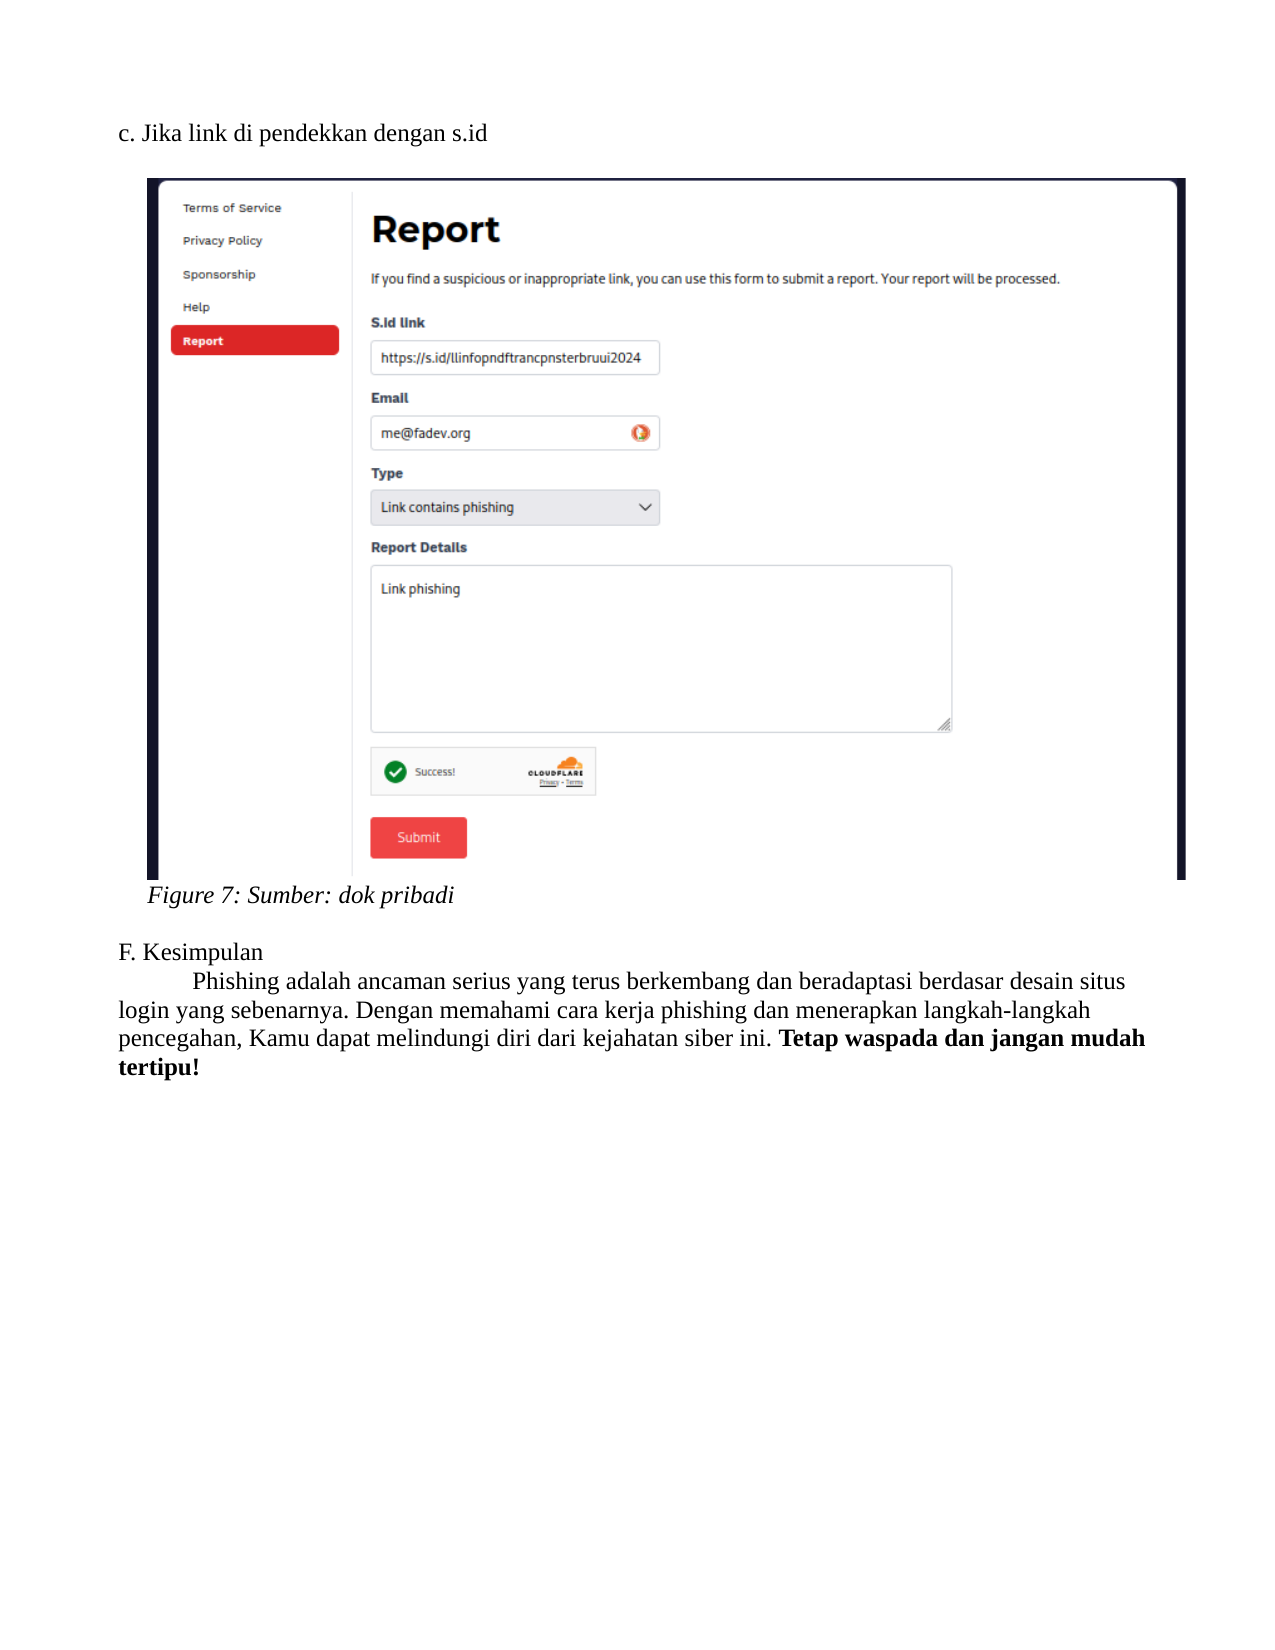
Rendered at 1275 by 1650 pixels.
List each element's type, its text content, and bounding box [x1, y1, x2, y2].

text Phishing adalah ancaman serius yang terus berkembang dan beradaptasi berdasar desain situs login yang sebenarnya. Dengan memahami cara kerja phishing dan menerapkan langkah-langkah pencegahan, Kamu dapat melindungi diri dari kejahatan siber ini. Tetap waspada dan jangan mudah tertipu! [118, 966, 1157, 1081]
text F. Kesimpulan [118, 937, 1157, 966]
text Figure 7: Sumber: dok pribadi [147, 880, 1186, 908]
text c. Jika link di pendekkan dengan s.id [118, 118, 1157, 147]
picture [147, 178, 1186, 880]
